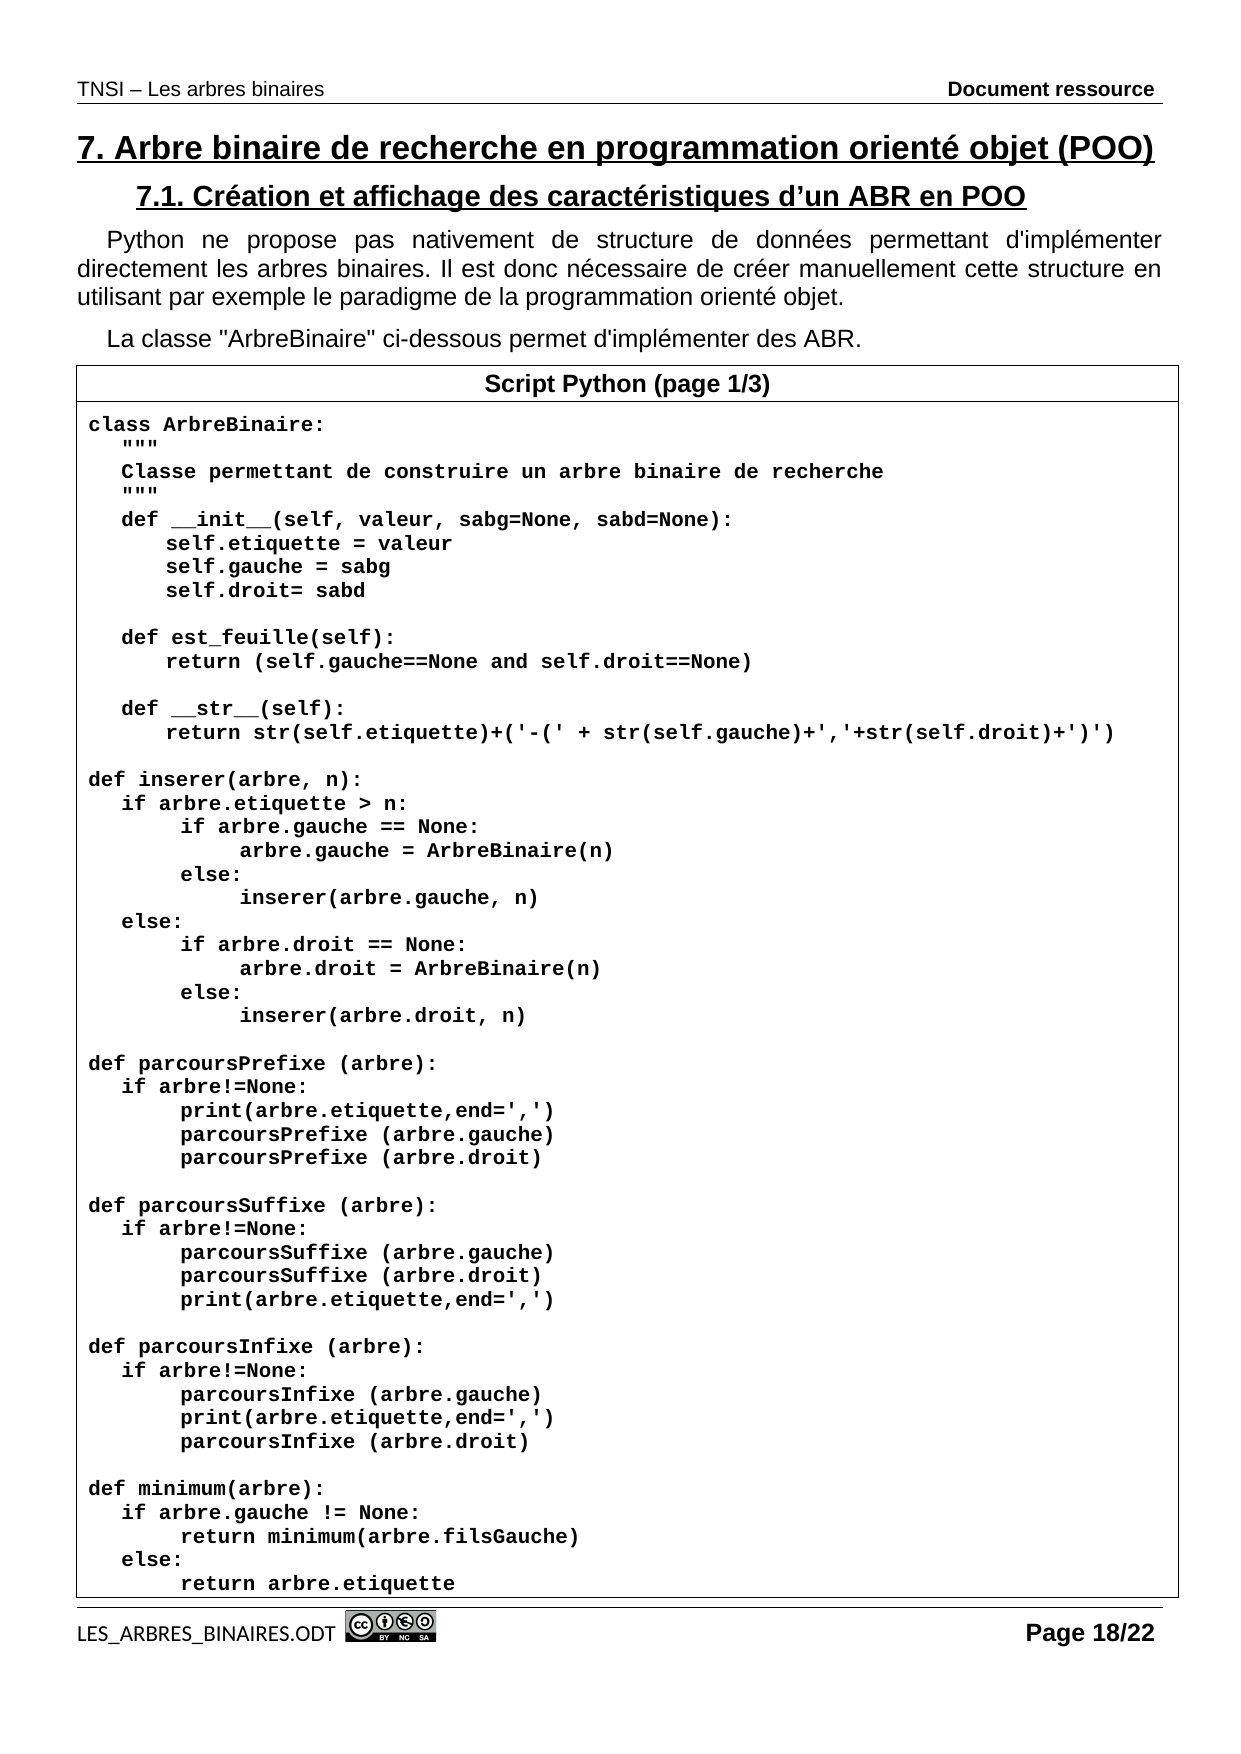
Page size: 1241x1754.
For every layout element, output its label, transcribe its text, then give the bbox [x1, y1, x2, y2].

text 7.1. Création et affichage des caractéristiques d’un ABR en POO [136, 179, 1163, 212]
picture [345, 1610, 437, 1642]
text La classe "ArbreBinaire" ci-dessous permet d'implémenter des ABR. [77, 323, 1163, 352]
table_header Script Python (page 1/3) [77, 366, 1178, 401]
text Python ne propose pas nativement de structure de données permettant d'implémenter directement les arbres binaires. Il est donc nécessaire de créer manuellement cette structure en utilisant par exemple le paradigme de la programmation orienté objet. [77, 225, 1163, 311]
list Arbre binaire de recherche en programmation orienté objet (POO) [77, 128, 1163, 166]
table_cell class ArbreBinaire: """ Classe permettant de construire un arbre binaire de recherche """ def __init__(self, valeur, sabg=None, sabd=None): self.etiquette = valeur self.gauche = sabg self.droit= sabd def est_feuille(self): return (self.gauche==None and self.droit==None) def __str__(self): return str(self.etiquette)+('-(' + str(self.gauche)+','+str(self.droit)+')') def inserer(arbre, n): if arbre.etiquette > n: if arbre.gauche == None: arbre.gauche = ArbreBinaire(n) else: inserer(arbre.gauche, n) else: if arbre.droit == None: arbre.droit = ArbreBinaire(n) else: inserer(arbre.droit, n) def parcoursPrefixe (arbre): if arbre!=None: print(arbre.etiquette,end=',') parcoursPrefixe (arbre.gauche) parcoursPrefixe (arbre.droit) def parcoursSuffixe (arbre): if arbre!=None: parcoursSuffixe (arbre.gauche) parcoursSuffixe (arbre.droit) print(arbre.etiquette,end=',') def parcoursInfixe (arbre): if arbre!=None: parcoursInfixe (arbre.gauche) print(arbre.etiquette,end=',') parcoursInfixe (arbre.droit) def minimum(arbre): if arbre.gauche != None: return minimum(arbre.filsGauche) else: return arbre.etiquette [77, 402, 1178, 1597]
